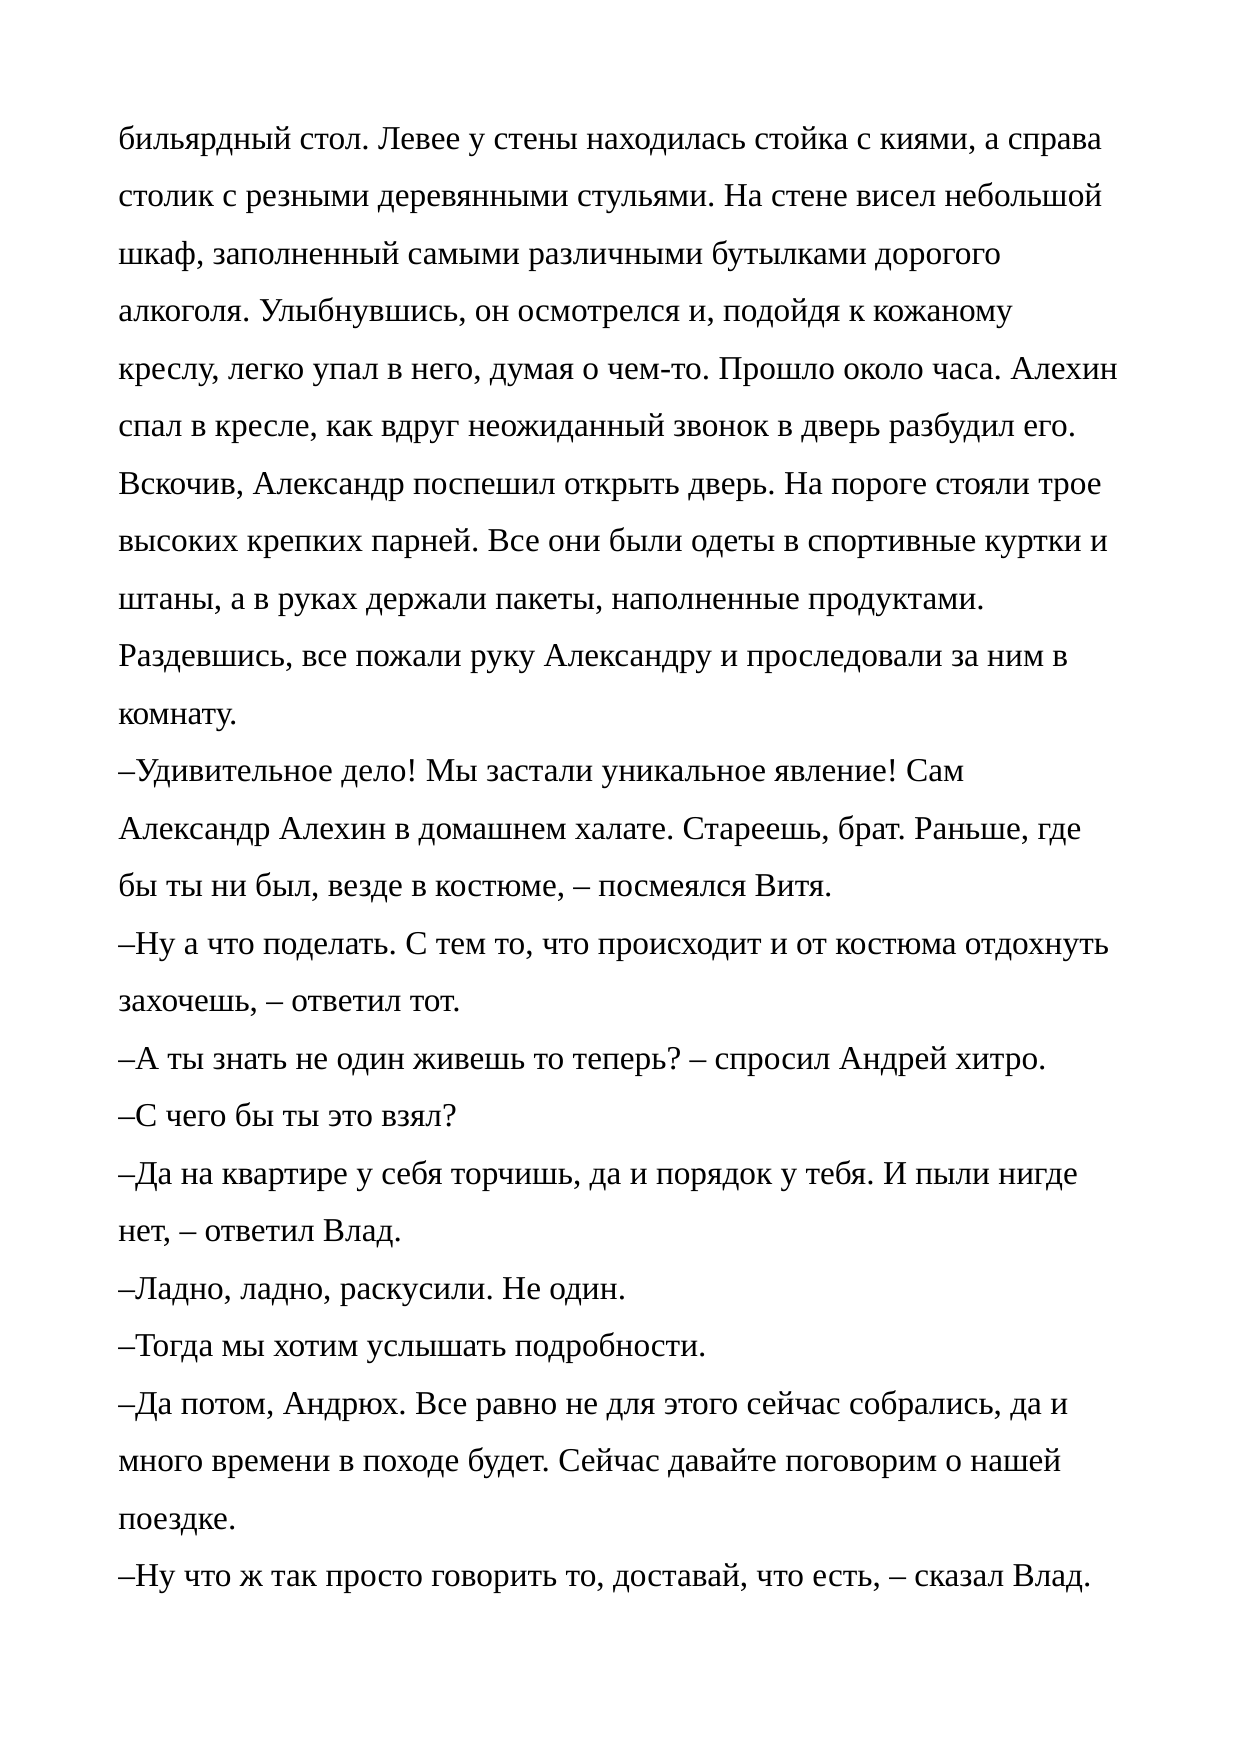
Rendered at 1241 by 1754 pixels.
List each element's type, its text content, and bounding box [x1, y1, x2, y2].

text –Ну а что поделать. С тем то, что происходит и от костюма отдохнуть захочешь, – ответил тот. [118, 923, 1122, 1019]
text –Ладно, ладно, раскусили. Не один. [118, 1268, 1122, 1306]
text –С чего бы ты это взял? [118, 1096, 1122, 1134]
text –А ты знать не один живешь то теперь? – спросил Андрей хитро. [118, 1038, 1122, 1076]
text –Да на квартире у себя торчишь, да и порядок у тебя. И пыли нигде нет, – ответил Влад. [118, 1153, 1122, 1249]
text –Удивительное дело! Мы застали уникальное явление! Сам Александр Алехин в домашнем халате. Стареешь, брат. Раньше, где бы ты ни был, везде в костюме, – посмеялся Витя. [118, 751, 1122, 904]
text бильярдный стол. Левее у стены находилась стойка с киями, а справа столик с резными деревянными стульями. На стене висел небольшой шкаф, заполненный самыми различными бутылками дорогого алкоголя. Улыбнувшись, он осмотрелся и, подойдя к кожаному креслу, легко упал в него, думая о чем-то. Прошло около часа. Алехин спал в кресле, как вдруг неожиданный звонок в дверь разбудил его. Вскочив, Александр поспешил открыть дверь. На пороге стояли трое высоких крепких парней. Все они были одеты в спортивные куртки и штаны, а в руках держали пакеты, наполненные продуктами. Раздевшись, все пожали руку Александру и проследовали за ним в комнату. [118, 118, 1122, 731]
text –Тогда мы хотим услышать подробности. [118, 1326, 1122, 1364]
text –Да потом, Андрюх. Все равно не для этого сейчас собрались, да и много времени в походе будет. Сейчас давайте поговорим о нашей поездке. [118, 1383, 1122, 1536]
text –Ну что ж так просто говорить то, доставай, что есть, – сказал Влад. [118, 1556, 1122, 1594]
